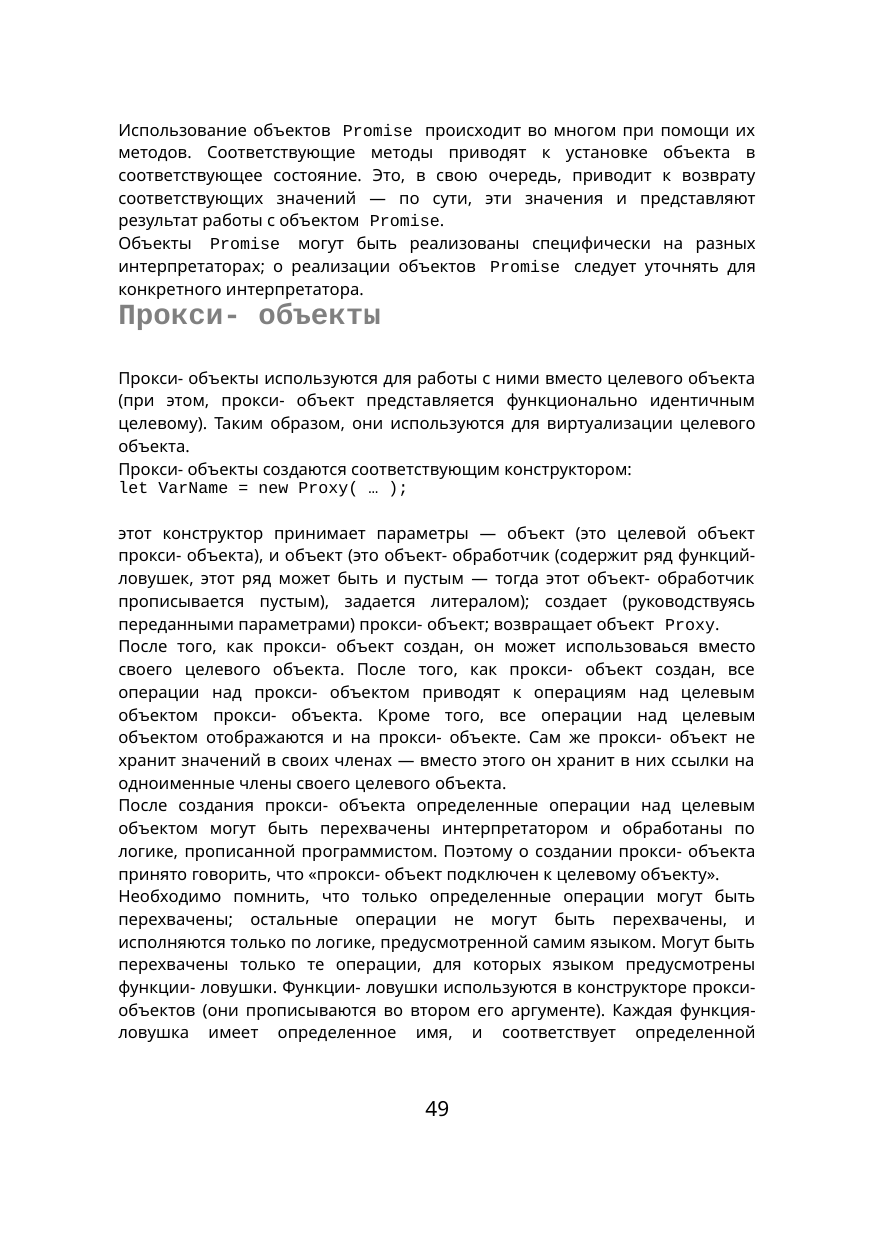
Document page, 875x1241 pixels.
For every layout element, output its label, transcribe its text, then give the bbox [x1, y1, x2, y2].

text После того, как прокси- объект создан, он может использоваься вместо своего целевого объекта. После того, как прокси- объект создан, все операции над прокси- объектом приводят к операциям над целевым объектом прокси- объекта. Кроме того, все операции над целевым объектом отображаются и на прокси- объекте. Сам же прокси- объект не хранит значений в своих членах — вместо этого он хранит в них ссылки на одноименные члены своего целевого объекта. [118, 635, 756, 794]
text Прокси- объекты создаются соответствующим конструктором: [118, 457, 756, 480]
text let VarName = new Proxy( … ); [118, 480, 756, 499]
text этот конструктор принимает параметры — объект (это целевой объект прокси- объекта), и объект (это объект- обработчик (содержит ряд функций- ловушек, этот ряд может быть и пустым — тогда этот объект- обработчик прописывается пустым), задается литералом); создает (руководствуясь переданными параметрами) прокси- объект; возвращает объект Proxy. [118, 521, 756, 635]
text Прокси- объекты используются для работы с ними вместо целевого объекта (при этом, прокси- объект представляется функционально идентичным целевому). Таким образом, они используются для виртуализации целевого объекта. [118, 366, 756, 457]
text После создания прокси- объекта определенные операции над целевым объектом могут быть перехвачены интерпретатором и обработаны по логике, прописанной программистом. Поэтому о создании прокси- объекта принято говорить, что «прокси- объект подключен к целевому объекту». [118, 794, 756, 885]
text Прокси- объекты [118, 300, 756, 333]
text Использование объектов Promise происходит во многом при помощи их методов. Соответствующие методы приводят к установке объекта в соответствующее состояние. Это, в свою очередь, приводит к возврату соответствующих значений — по сути, эти значения и представляют результат работы с объектом Promise. [118, 118, 756, 232]
text Объекты Promise могут быть реализованы специфически на разных интерпретаторах; о реализации объектов Promise следует уточнять для конкретного интерпретатора. [118, 232, 756, 300]
text Необходимо помнить, что только определенные операции могут быть перехвачены; остальные операции не могут быть перехвачены, и исполняются только по логике, предусмотренной самим языком. Могут быть перехвачены только те операции, для которых языком предусмотрены функции- ловушки. Функции- ловушки используются в конструкторе прокси- объектов (они прописываются во втором его аргументе). Каждая функция- ловушка имеет определенное имя, и соответствует определенной [118, 885, 756, 1044]
